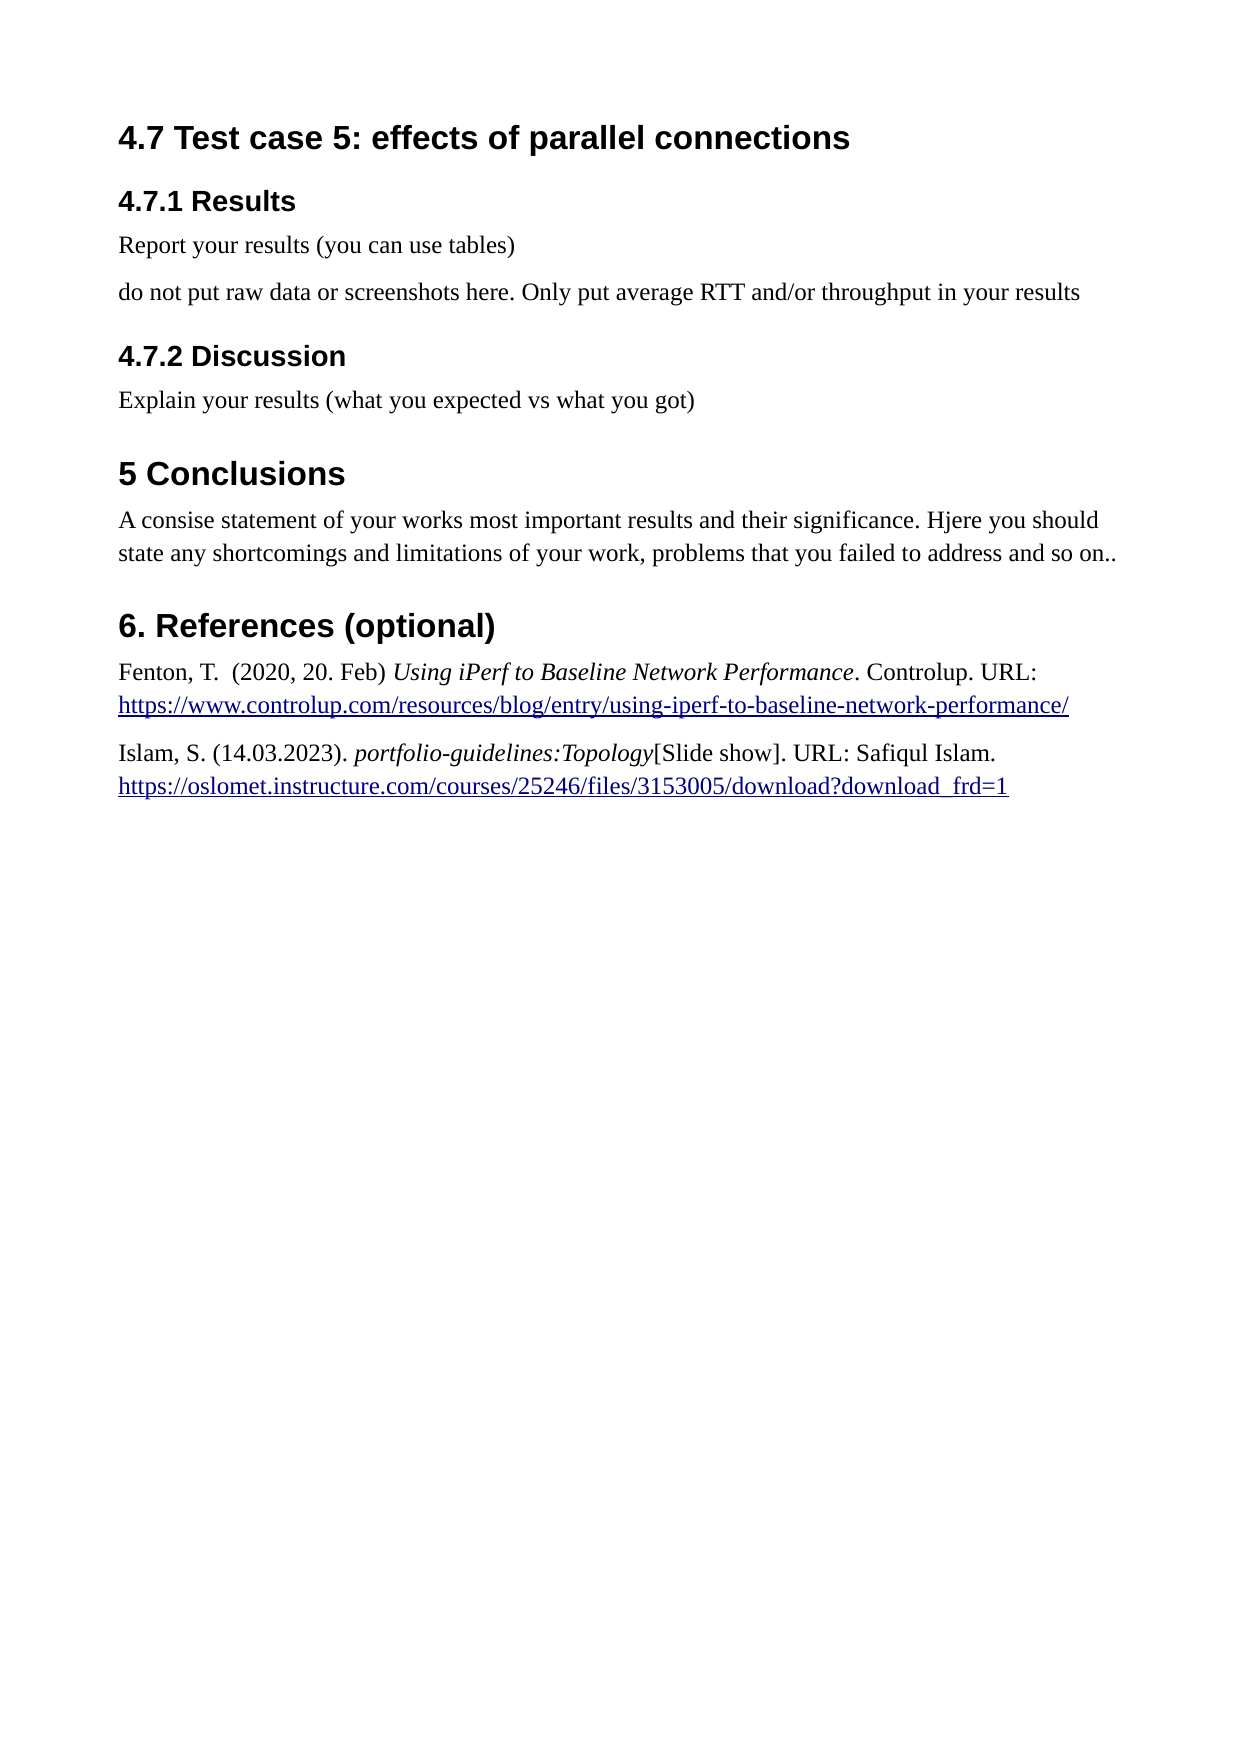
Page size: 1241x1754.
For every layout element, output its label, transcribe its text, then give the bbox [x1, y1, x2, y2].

text Fenton, T. (2020, 20. Feb) Using iPerf to Baseline Network Performance. Controlup. URL: https://www.controlup.com/resources/blog/entry/using-iperf-to-baseline-network-performance/ [118, 657, 1122, 719]
subtitle 6. References (optional) [118, 606, 1122, 645]
text Islam, S. (14.03.2023). portfolio-guidelines:Topology[Slide show]. URL: Safiqul Islam. https://oslomet.instructure.com/courses/25246/files/3153005/download?download_frd=1 [118, 738, 1122, 800]
subtitle 4.7.2 Discussion [118, 339, 1122, 373]
subtitle 4.7 Test case 5: effects of parallel connections [118, 118, 1122, 157]
subtitle 4.7.1 Results [118, 184, 1122, 217]
text Report your results (you can use tables) [118, 230, 1122, 258]
text A consise statement of your works most important results and their significance. Hjere you should state any shortcomings and limitations of your work, problems that you failed to address and so on.. [118, 505, 1122, 567]
text Explain your results (what you expected vs what you got) [118, 386, 1122, 414]
text do not put raw data or screenshots here. Only put average RTT and/or throughput in your results [118, 277, 1122, 306]
subtitle 5 Conclusions [118, 454, 1122, 492]
